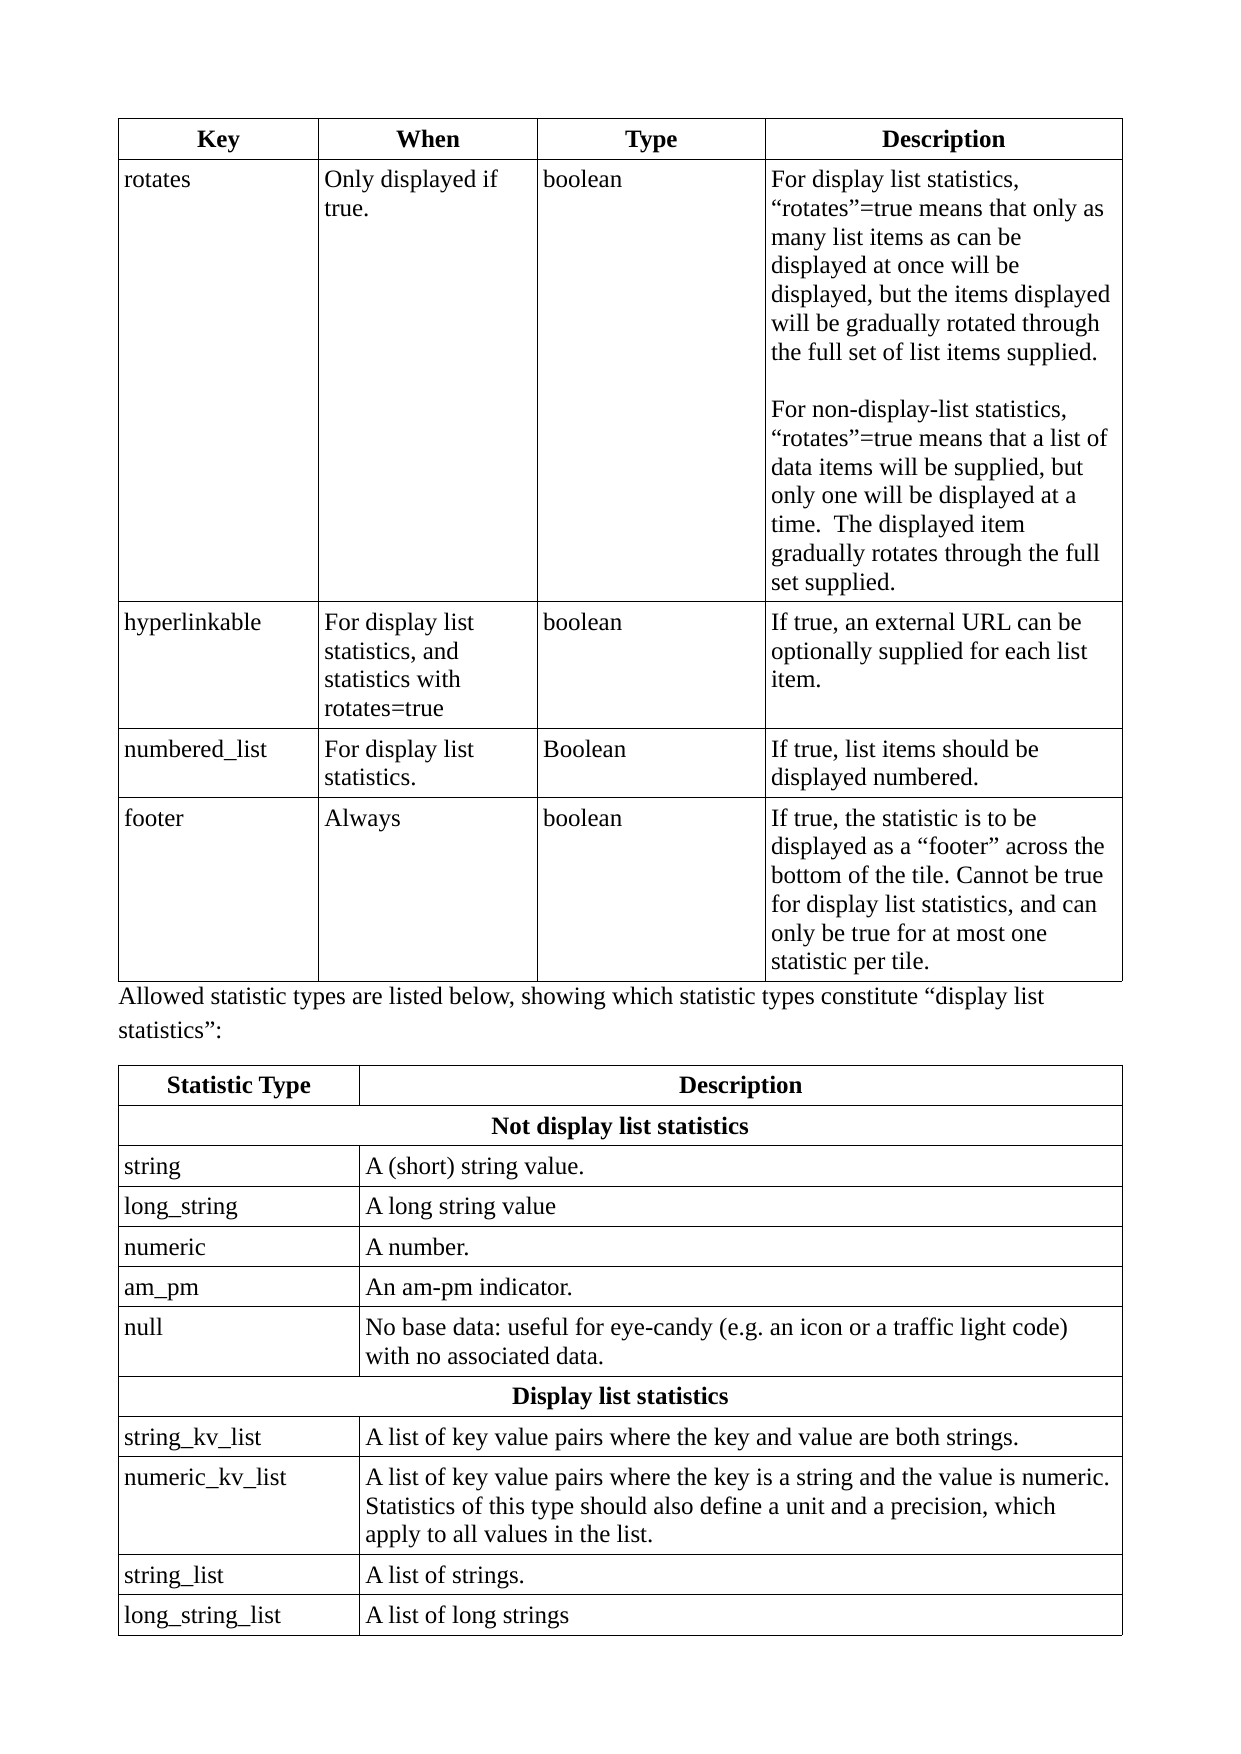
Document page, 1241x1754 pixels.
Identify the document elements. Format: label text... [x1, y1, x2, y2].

table_cell string [119, 1146, 359, 1186]
table_cell string_kv_list [119, 1417, 359, 1456]
table_cell Boolean [538, 729, 765, 797]
table_cell A number. [360, 1227, 1122, 1266]
table_cell rotates [119, 160, 318, 601]
table_cell boolean [538, 160, 765, 601]
table_header Description [766, 119, 1122, 158]
table_cell A list of long strings [360, 1595, 1122, 1634]
table_cell A list of key value pairs where the key is a string and the value is numeric. Statistics of this type should also define a unit and a precision, which apply to all values in the list. [360, 1457, 1122, 1554]
table_cell Display list statistics [119, 1377, 1122, 1416]
table_cell If true, list items should be displayed numbered. [766, 729, 1122, 797]
text Allowed statistic types are listed below, showing which statistic types constitute “display list statistics”: [118, 982, 1122, 1044]
table_cell If true, an external URL can be optionally supplied for each list item. [766, 602, 1122, 728]
table_cell Not display list statistics [119, 1106, 1122, 1145]
table_cell A list of key value pairs where the key and value are both strings. [360, 1417, 1122, 1456]
table_cell A long string value [360, 1187, 1122, 1226]
table_header Description [360, 1066, 1122, 1105]
table_cell Only displayed if true. [319, 160, 537, 601]
table_cell boolean [538, 602, 765, 728]
table_cell footer [119, 798, 318, 981]
table_cell long_string [119, 1187, 359, 1226]
table_header Statistic Type [119, 1066, 359, 1105]
table_cell No base data: useful for eye-candy (e.g. an icon or a traffic light code) with no associated data. [360, 1307, 1122, 1376]
table_cell For display list statistics. [319, 729, 537, 797]
table_cell numbered_list [119, 729, 318, 797]
table_cell For display list statistics, “rotates”=true means that only as many list items as can be displayed at once will be displayed, but the items displayed will be gradually rotated through the full set of list items supplied. For non-display-list statistics, “rotates”=true means that a list of data items will be supplied, but only one will be displayed at a time. The displayed item gradually rotates through the full set supplied. [766, 160, 1122, 601]
table_header Type [538, 119, 765, 158]
table_cell A list of strings. [360, 1555, 1122, 1594]
table_cell Always [319, 798, 537, 981]
table_cell string_list [119, 1555, 359, 1594]
table_header When [319, 119, 537, 158]
table_cell long_string_list [119, 1595, 359, 1634]
table_cell If true, the statistic is to be displayed as a “footer” across the bottom of the tile. Cannot be true for display list statistics, and can only be true for at most one statistic per tile. [766, 798, 1122, 981]
table_cell hyperlinkable [119, 602, 318, 728]
table_cell An am-pm indicator. [360, 1267, 1122, 1306]
table_cell numeric [119, 1227, 359, 1266]
table_cell numeric_kv_list [119, 1457, 359, 1554]
table_header Key [119, 119, 318, 158]
table_cell null [119, 1307, 359, 1376]
table_cell am_pm [119, 1267, 359, 1306]
table_cell boolean [538, 798, 765, 981]
table_cell A (short) string value. [360, 1146, 1122, 1186]
table_cell For display list statistics, and statistics with rotates=true [319, 602, 537, 728]
